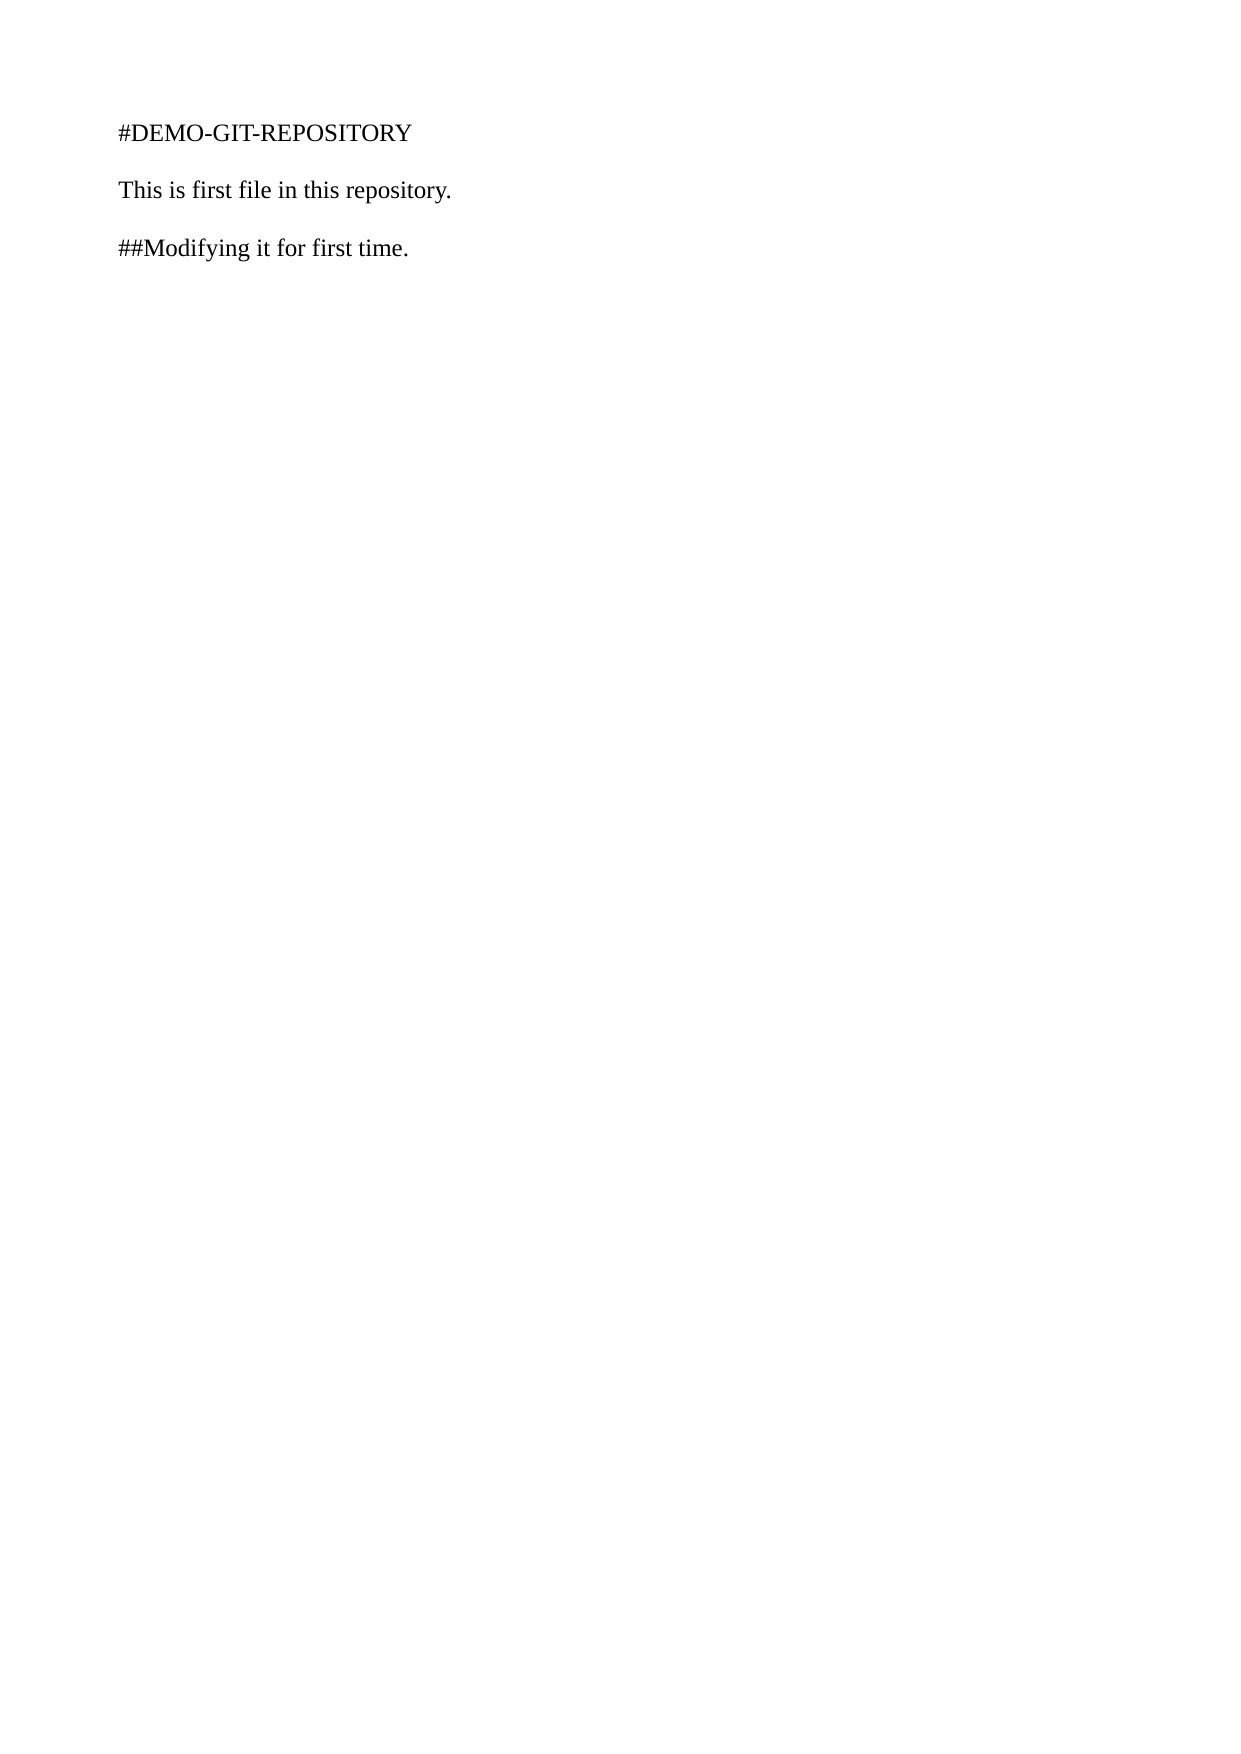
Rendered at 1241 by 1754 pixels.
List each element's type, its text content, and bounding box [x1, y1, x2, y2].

text This is first file in this repository. [118, 176, 1122, 204]
text #DEMO-GIT-REPOSITORY [118, 118, 1122, 147]
text ##Modifying it for first time. [118, 233, 1122, 262]
